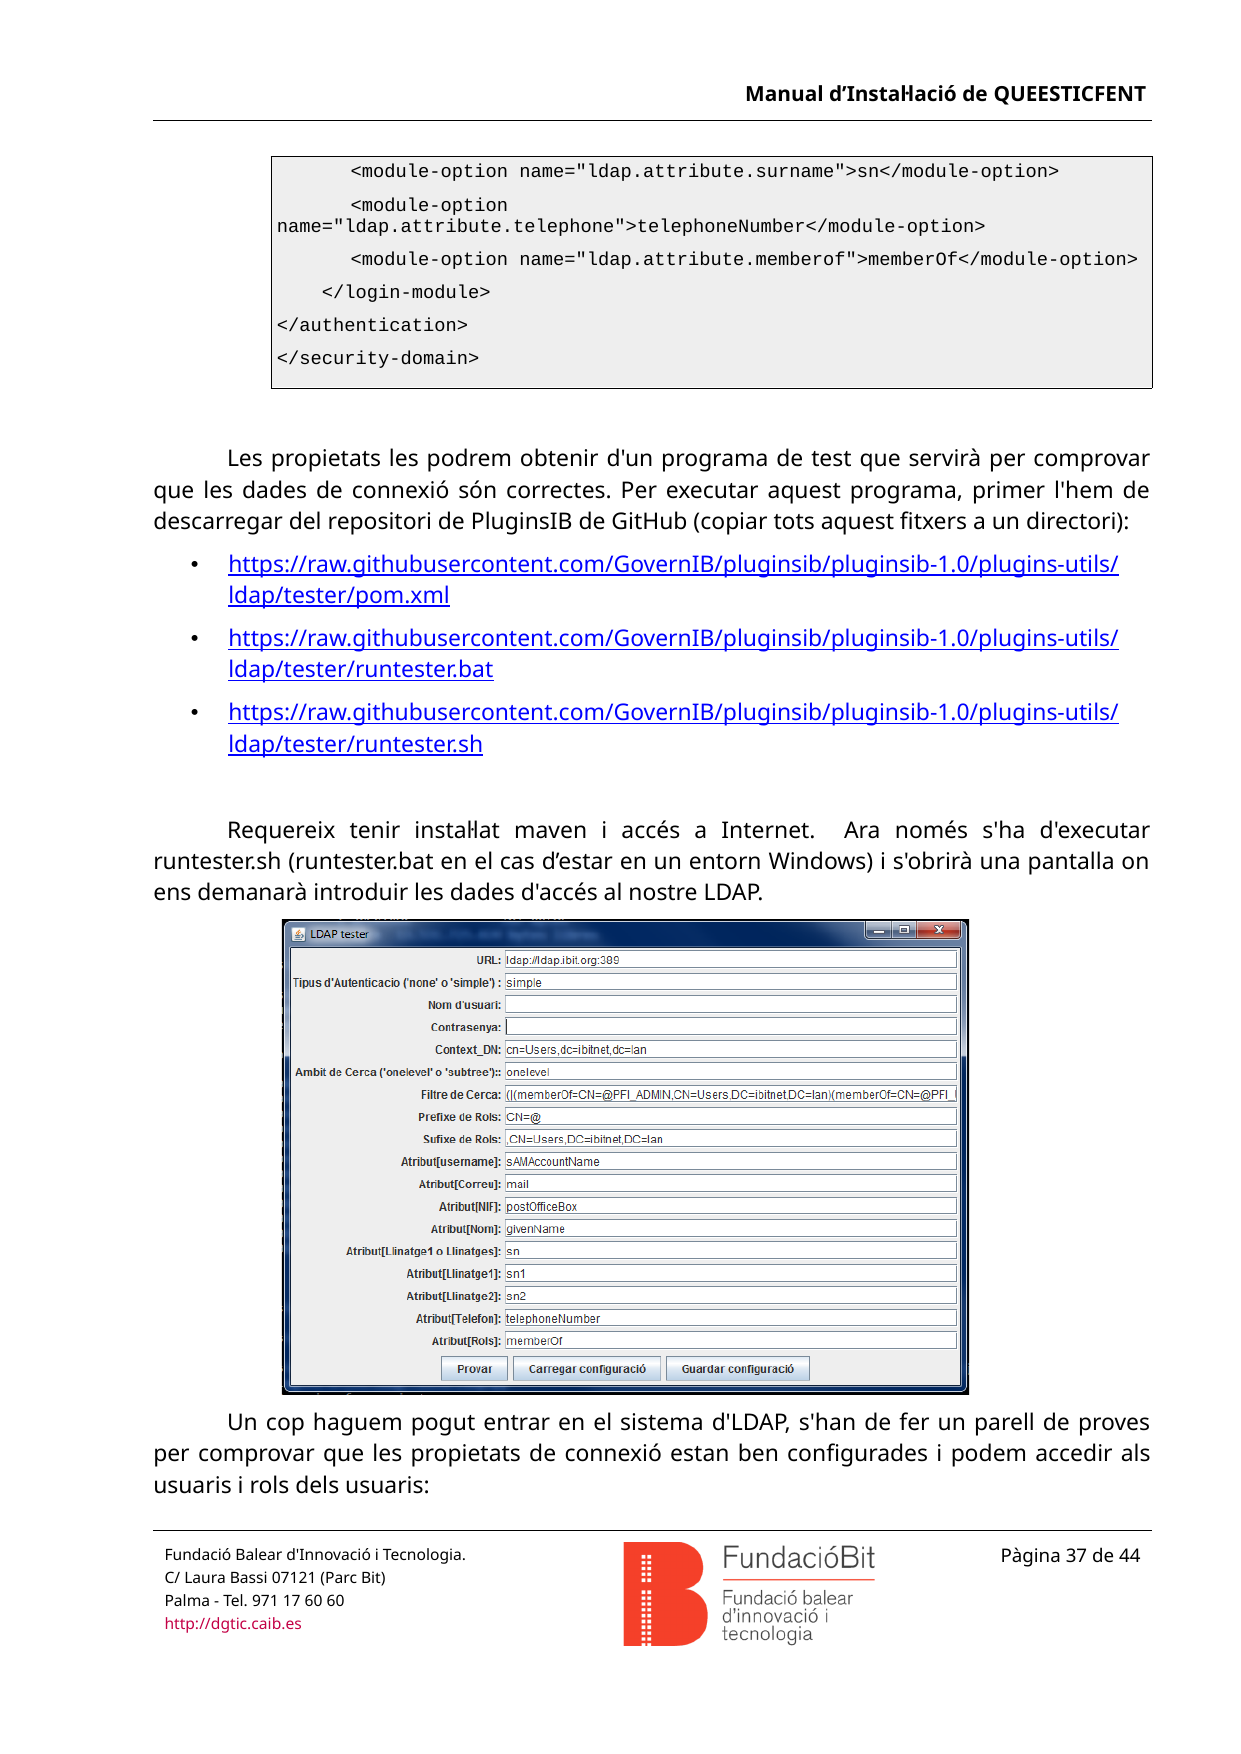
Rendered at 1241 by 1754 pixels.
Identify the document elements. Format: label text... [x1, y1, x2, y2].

picture [623, 1542, 875, 1646]
text Un cop haguem pogut entrar en el sistema d'LDAP, s'han de fer un parell de proves per comprovar que les propietats de connexió estan ben configurades i podem accedir als usuaris i rols dels usuaris: [153, 1406, 1152, 1500]
picture [281, 919, 970, 1395]
list https://raw.githubusercontent.com/GovernIB/pluginsib/pluginsib-1.0/plugins-utils/ldap/tester/runtester.bat [191, 622, 1152, 684]
text Les propietats les podrem obtenir d'un programa de test que servirà per comprovar que les dades de connexió són correctes. Per executar aquest programa, primer l'hem de descarregar del repositori de PluginsIB de GitHub (copiar tots aquest fitxers a un directori): [153, 442, 1152, 536]
table_header <module-option name="ldap.attribute.surname">sn</module-option> <module-option name="ldap.attribute.telephone">telephoneNumber</module-option> <module-option name="ldap.attribute.memberof">memberOf</module-option> </login-module> </authentication> </security-domain> [272, 157, 1152, 387]
text Requereix tenir instal·lat maven i accés a Internet. Ara només s'ha d'executar runtester.sh (runtester.bat en el cas d’estar en un entorn Windows) i s'obrirà una pantalla on ens demanarà introduir les dades d'accés al nostre LDAP. [153, 814, 1152, 907]
list https://raw.githubusercontent.com/GovernIB/pluginsib/pluginsib-1.0/plugins-utils/ldap/tester/runtester.sh [191, 696, 1152, 759]
list https://raw.githubusercontent.com/GovernIB/pluginsib/pluginsib-1.0/plugins-utils/ldap/tester/pom.xml [191, 548, 1152, 610]
